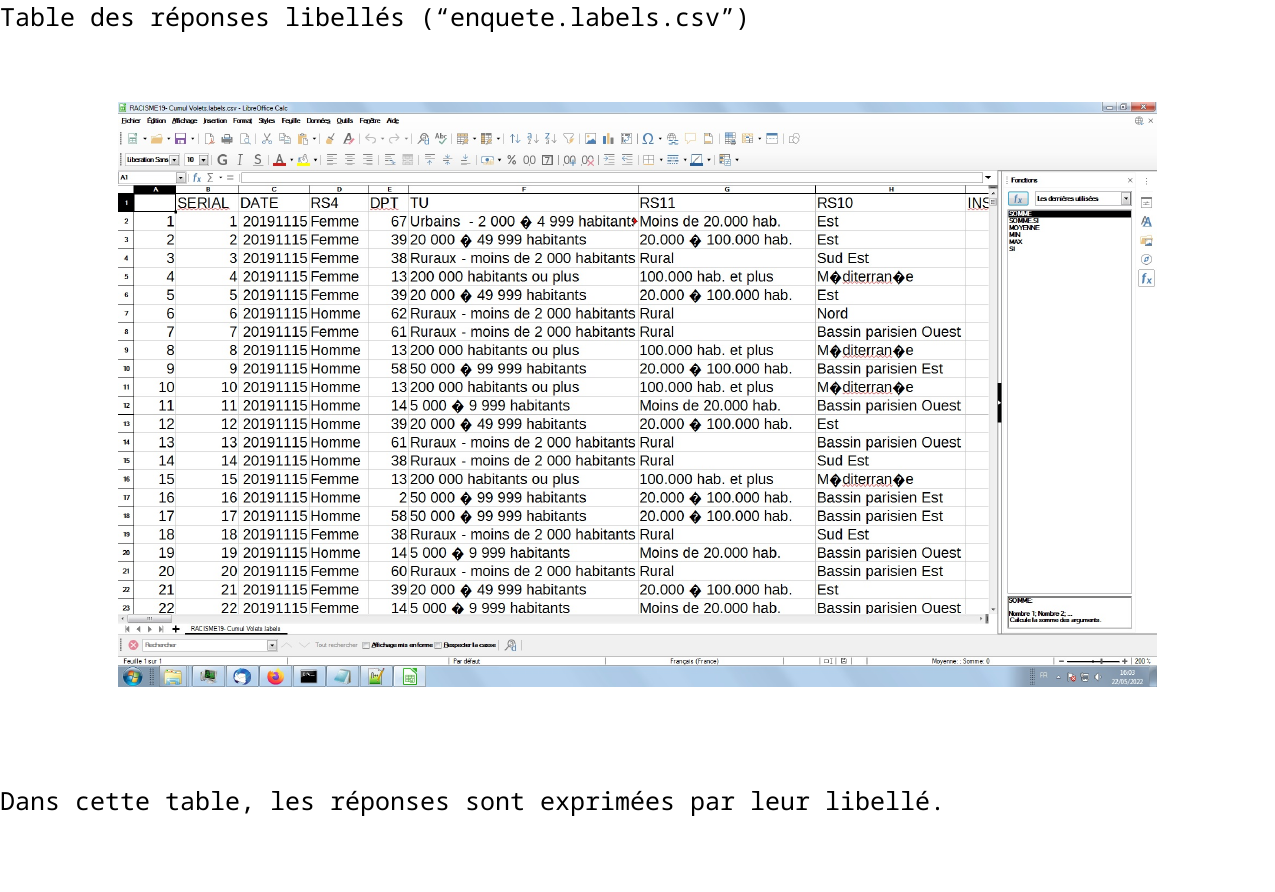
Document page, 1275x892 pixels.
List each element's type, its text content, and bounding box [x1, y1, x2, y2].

text Dans cette table, les réponses sont exprimées par leur libellé. [0, 783, 1275, 817]
picture [118, 102, 1157, 687]
text Table des réponses libellés (“enquete.labels.csv”) [0, 0, 1275, 34]
